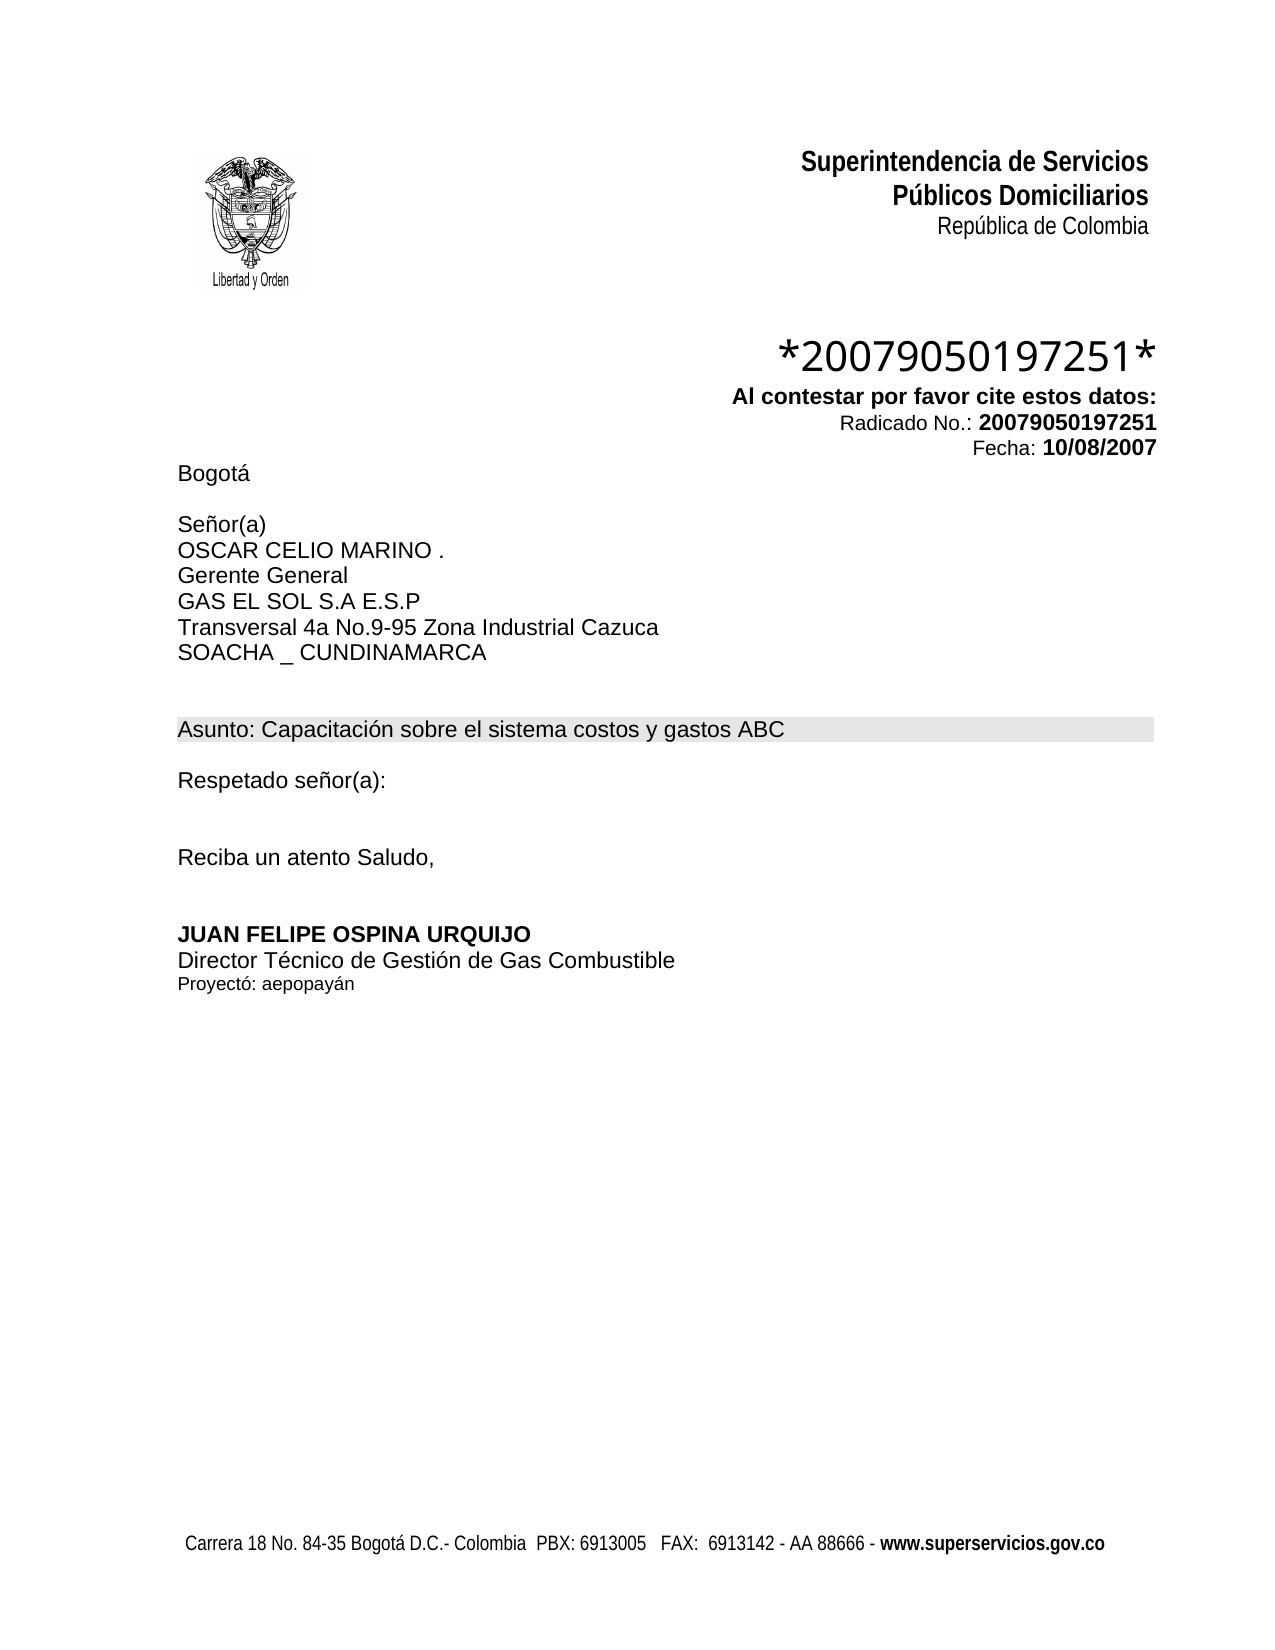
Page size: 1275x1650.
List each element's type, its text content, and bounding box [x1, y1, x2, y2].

text *20079050197251* [177, 327, 1157, 384]
text Gerente General [177, 563, 1157, 589]
text GAS EL SOL S.A E.S.P [177, 589, 1157, 614]
text Reciba un atento Saludo, [177, 845, 1157, 871]
text Transversal 4a No.9-95 Zona Industrial Cazuca [177, 614, 1157, 640]
text SOACHA _ CUNDINAMARCA [177, 640, 1157, 666]
text OSCAR CELIO MARINO . [177, 537, 1157, 563]
text Proyectó: aepopayán [177, 973, 1157, 994]
picture [193, 153, 308, 291]
text JUAN FELIPE OSPINA URQUIJO [177, 922, 1157, 947]
text Asunto: Capacitación sobre el sistema costos y gastos ABC [177, 717, 1157, 742]
text Señor(a) [177, 512, 1157, 537]
text Fecha: 10/08/2007 [177, 435, 1157, 461]
text Radicado No.: 20079050197251 [177, 409, 1157, 435]
text Respetado señor(a): [177, 768, 1157, 794]
text Bogotá [177, 461, 1157, 486]
text Al contestar por favor cite estos datos: [177, 384, 1157, 409]
text Director Técnico de Gestión de Gas Combustible [177, 947, 1157, 973]
